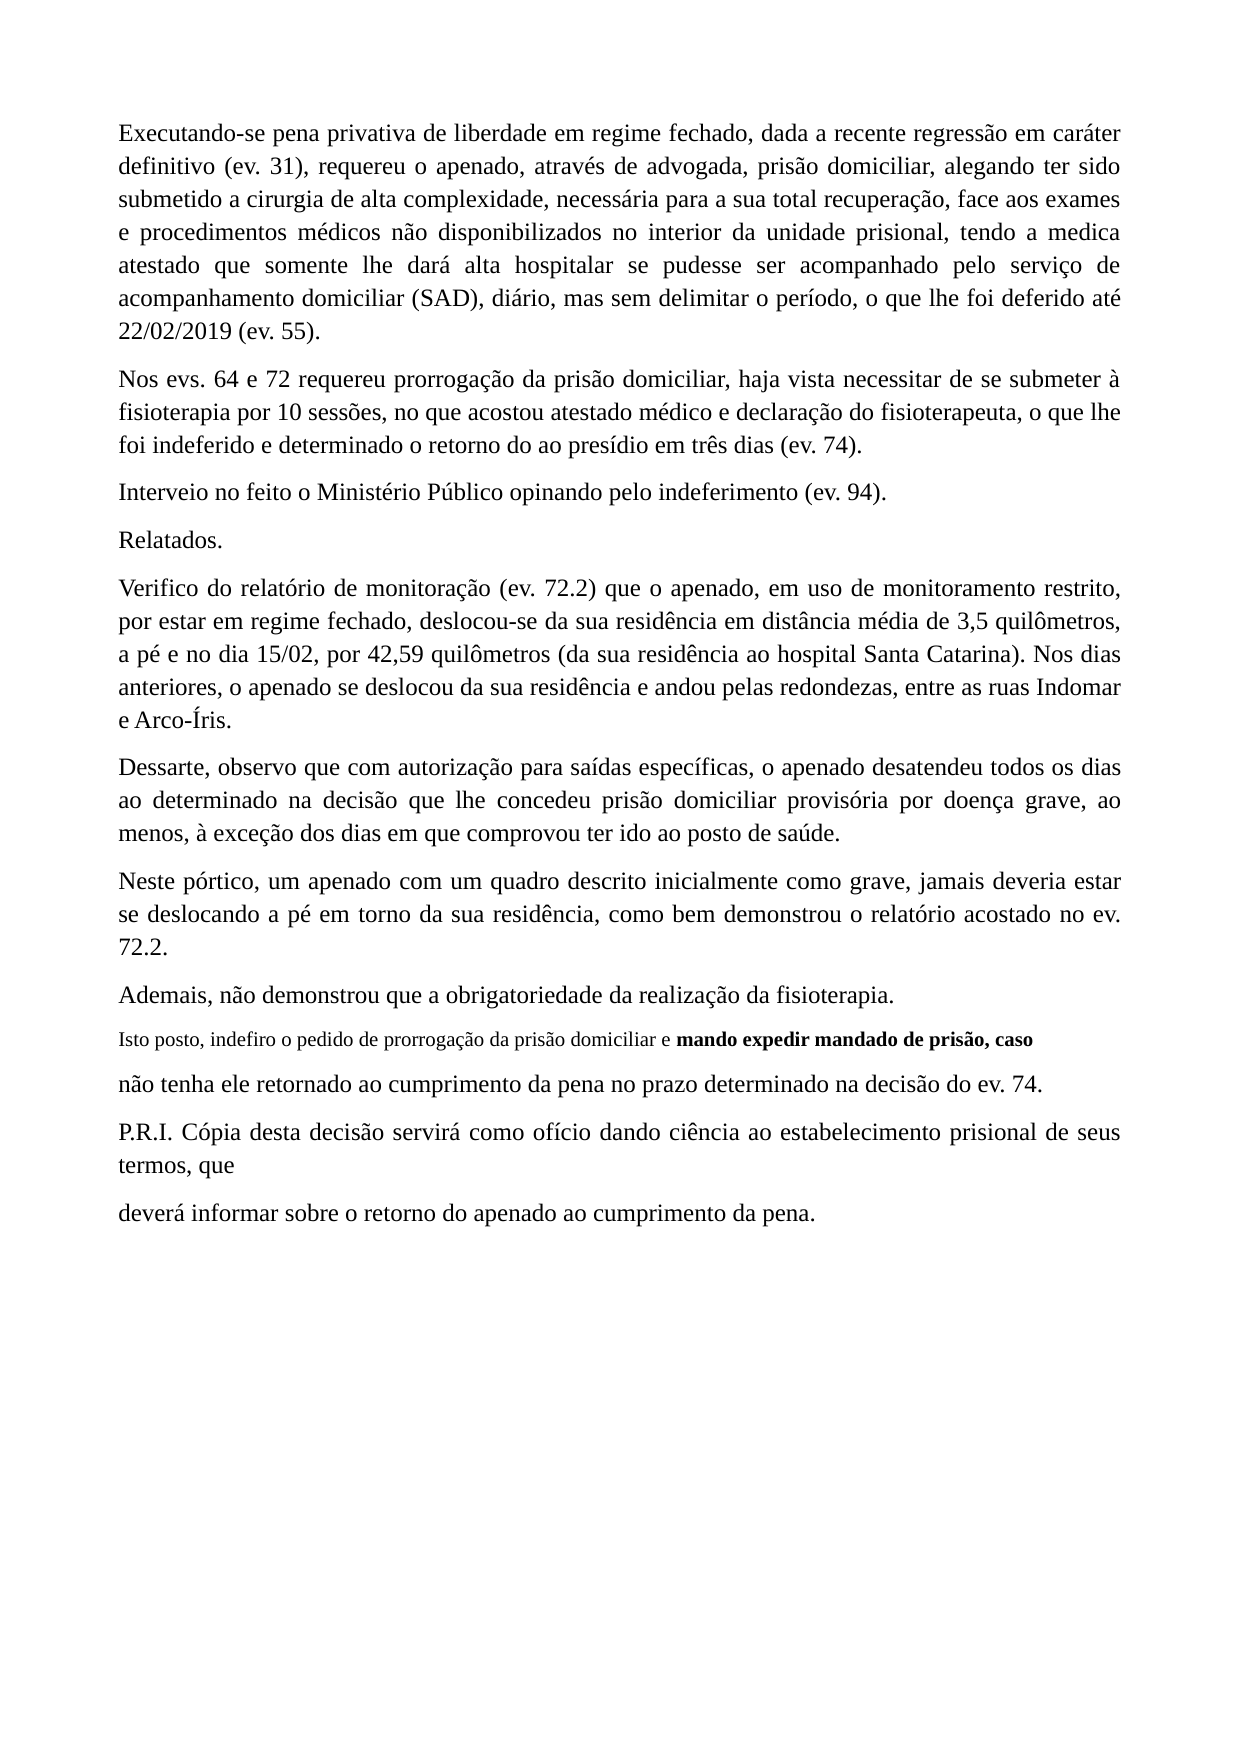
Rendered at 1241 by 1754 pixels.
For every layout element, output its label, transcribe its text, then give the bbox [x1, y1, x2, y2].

text P.R.I. Cópia desta decisão servirá como ofício dando ciência ao estabelecimento prisional de seus termos, que [118, 1117, 1122, 1179]
text Dessarte, observo que com autorização para saídas específicas, o apenado desatendeu todos os dias ao determinado na decisão que lhe concedeu prisão domiciliar provisória por doença grave, ao menos, à exceção dos dias em que comprovou ter ido ao posto de saúde. [118, 752, 1122, 847]
text Relatados. [118, 525, 1122, 554]
text Executando-se pena privativa de liberdade em regime fechado, dada a recente regressão em caráter definitivo (ev. 31), requereu o apenado, através de advogada, prisão domiciliar, alegando ter sido submetido a cirurgia de alta complexidade, necessária para a sua total recuperação, face aos exames e procedimentos médicos não disponibilizados no interior da unidade prisional, tendo a medica atestado que somente lhe dará alta hospitalar se pudesse ser acompanhado pelo serviço de acompanhamento domiciliar (SAD), diário, mas sem delimitar o período, o que lhe foi deferido até 22/02/2019 (ev. 55). [118, 118, 1122, 345]
text Verifico do relatório de monitoração (ev. 72.2) que o apenado, em uso de monitoramento restrito, por estar em regime fechado, deslocou-se da sua residência em distância média de 3,5 quilômetros, a pé e no dia 15/02, por 42,59 quilômetros (da sua residência ao hospital Santa Catarina). Nos dias anteriores, o apenado se deslocou da sua residência e andou pelas redondezas, entre as ruas Indomar e Arco-Íris. [118, 573, 1122, 733]
text Nos evs. 64 e 72 requereu prorrogação da prisão domiciliar, haja vista necessitar de se submeter à fisioterapia por 10 sessões, no que acostou atestado médico e declaração do fisioterapeuta, o que lhe foi indeferido e determinado o retorno do ao presídio em três dias (ev. 74). [118, 364, 1122, 459]
text deverá informar sobre o retorno do apenado ao cumprimento da pena. [118, 1198, 1122, 1226]
text Interveio no feito o Ministério Público opinando pelo indeferimento (ev. 94). [118, 477, 1122, 506]
text Neste pórtico, um apenado com um quadro descrito inicialmente como grave, jamais deveria estar se deslocando a pé em torno da sua residência, como bem demonstrou o relatório acostado no ev. 72.2. [118, 866, 1122, 961]
text Isto posto, indefiro o pedido de prorrogação da prisão domiciliar e mando expedir mandado de prisão, caso [118, 1027, 1122, 1051]
text Ademais, não demonstrou que a obrigatoriedade da realização da fisioterapia. [118, 980, 1122, 1008]
text não tenha ele retornado ao cumprimento da pena no prazo determinado na decisão do ev. 74. [118, 1069, 1122, 1098]
